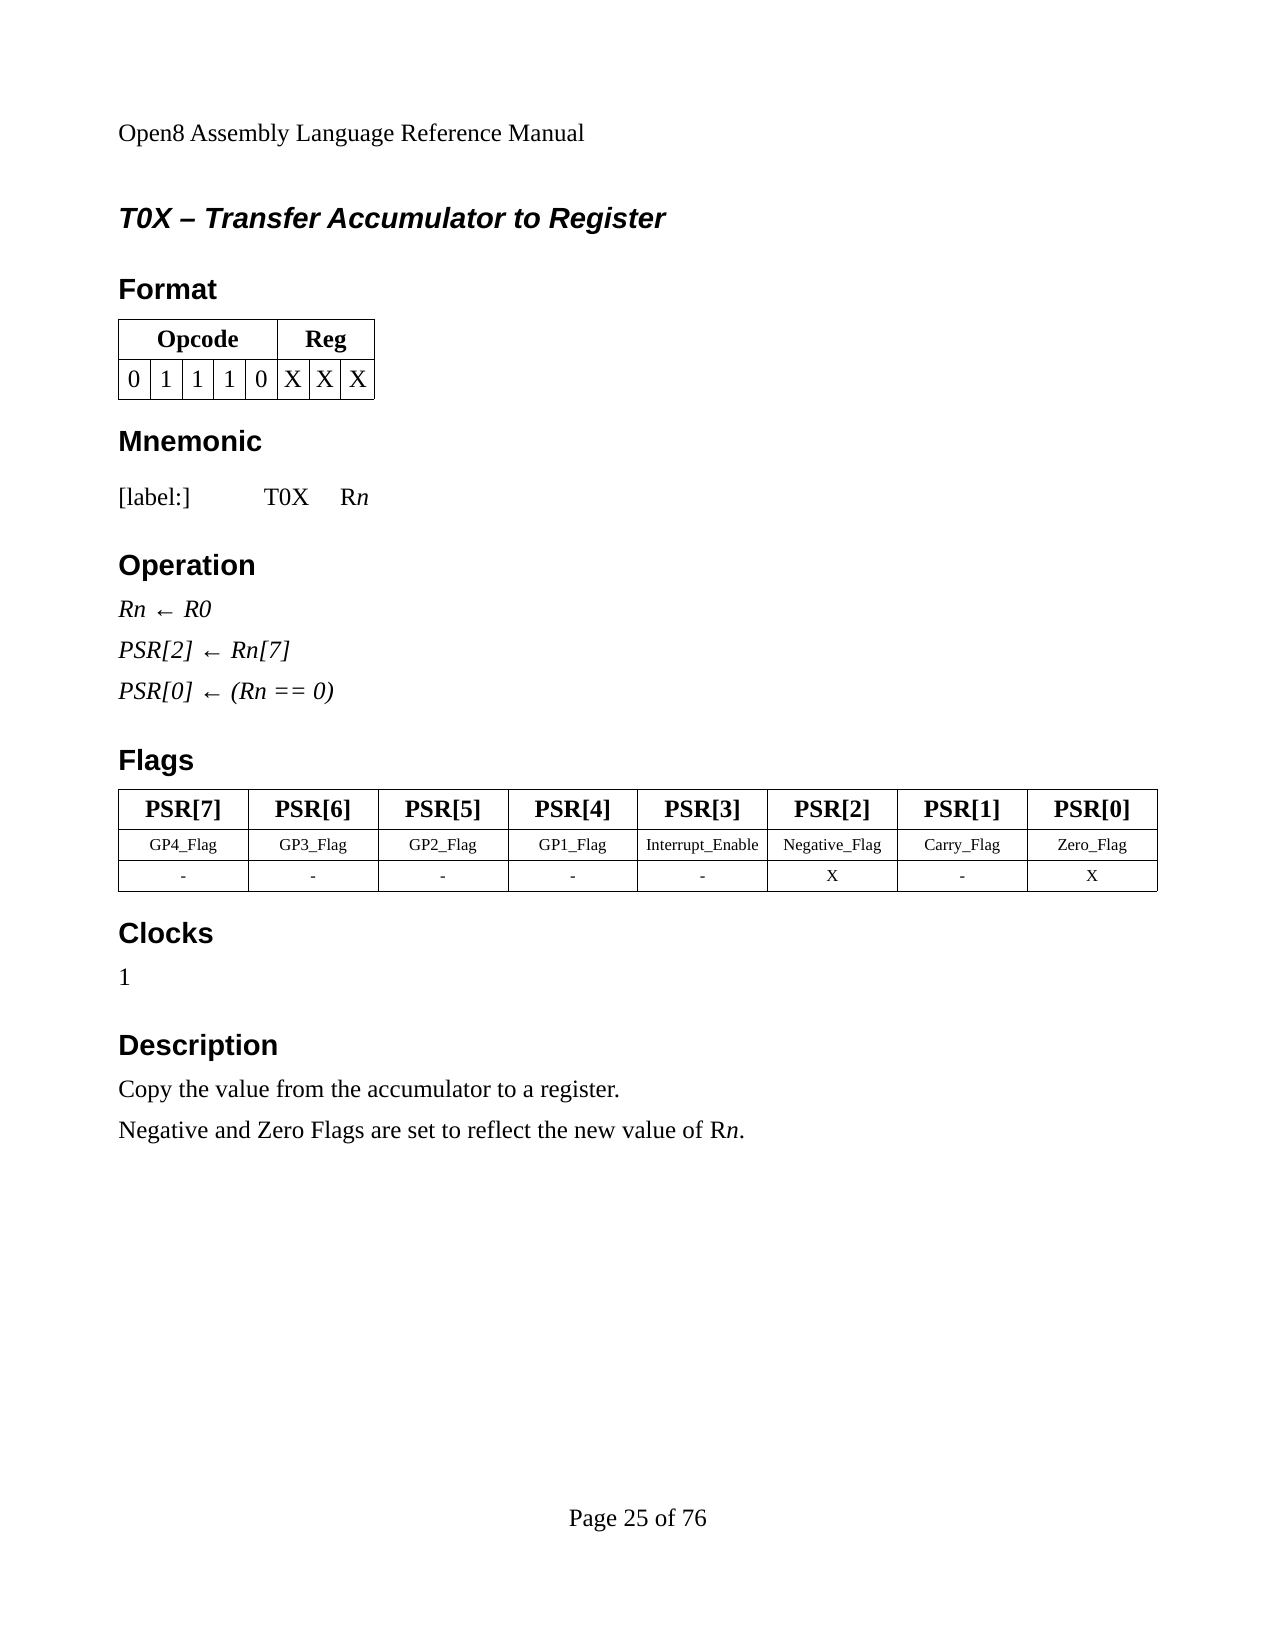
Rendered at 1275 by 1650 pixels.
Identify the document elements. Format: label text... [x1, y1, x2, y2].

subtitle Format [118, 272, 1157, 306]
table_cell X [768, 861, 897, 891]
text Copy the value from the accumulator to a register. [118, 1074, 1157, 1103]
subtitle Description [118, 1028, 1157, 1061]
table_cell 1 [183, 360, 213, 399]
table_cell GP2_Flag [379, 830, 508, 860]
table_cell GP3_Flag [249, 830, 378, 860]
table_cell X [341, 360, 374, 399]
text Rn ← R0 [118, 594, 1157, 623]
subtitle Mnemonic [118, 424, 1157, 458]
text PSR[0] ← (Rn == 0) [118, 676, 1157, 705]
table_header PSR[6] [249, 790, 378, 829]
table_cell 0 [119, 360, 150, 399]
table_cell - [249, 861, 378, 891]
table_cell Interrupt_Enable [638, 830, 767, 860]
table_header Reg [278, 320, 374, 359]
table_cell - [119, 861, 248, 891]
subtitle Operation [118, 548, 1157, 581]
table_cell GP1_Flag [509, 830, 637, 860]
subtitle Clocks [118, 916, 1157, 949]
table_header PSR[3] [638, 790, 767, 829]
table_header PSR[2] [768, 790, 897, 829]
table_cell GP4_Flag [119, 830, 248, 860]
text 1 [118, 962, 1157, 990]
table_header Opcode [119, 320, 277, 359]
subtitle T0X – Transfer Accumulator to Register [118, 201, 1157, 235]
table_cell 0 [246, 360, 277, 399]
table_header PSR[4] [509, 790, 637, 829]
table_header PSR[0] [1028, 790, 1157, 829]
table_cell X [310, 360, 340, 399]
subtitle Flags [118, 743, 1157, 776]
table_cell - [509, 861, 637, 891]
text PSR[2] ← Rn[7] [118, 635, 1157, 664]
table_cell X [278, 360, 309, 399]
table_header PSR[1] [898, 790, 1027, 829]
table_cell Carry_Flag [898, 830, 1027, 860]
table_cell X [1028, 861, 1157, 891]
table_cell Negative_Flag [768, 830, 897, 860]
table_cell Zero_Flag [1028, 830, 1157, 860]
text [label:] T0X Rn [118, 482, 1157, 511]
table_cell 1 [214, 360, 245, 399]
table_cell - [898, 861, 1027, 891]
table_cell 1 [151, 360, 182, 399]
text Negative and Zero Flags are set to reflect the new value of Rn. [118, 1115, 1157, 1144]
table_header PSR[5] [379, 790, 508, 829]
table_cell - [379, 861, 508, 891]
table_cell - [638, 861, 767, 891]
table_header PSR[7] [119, 790, 248, 829]
